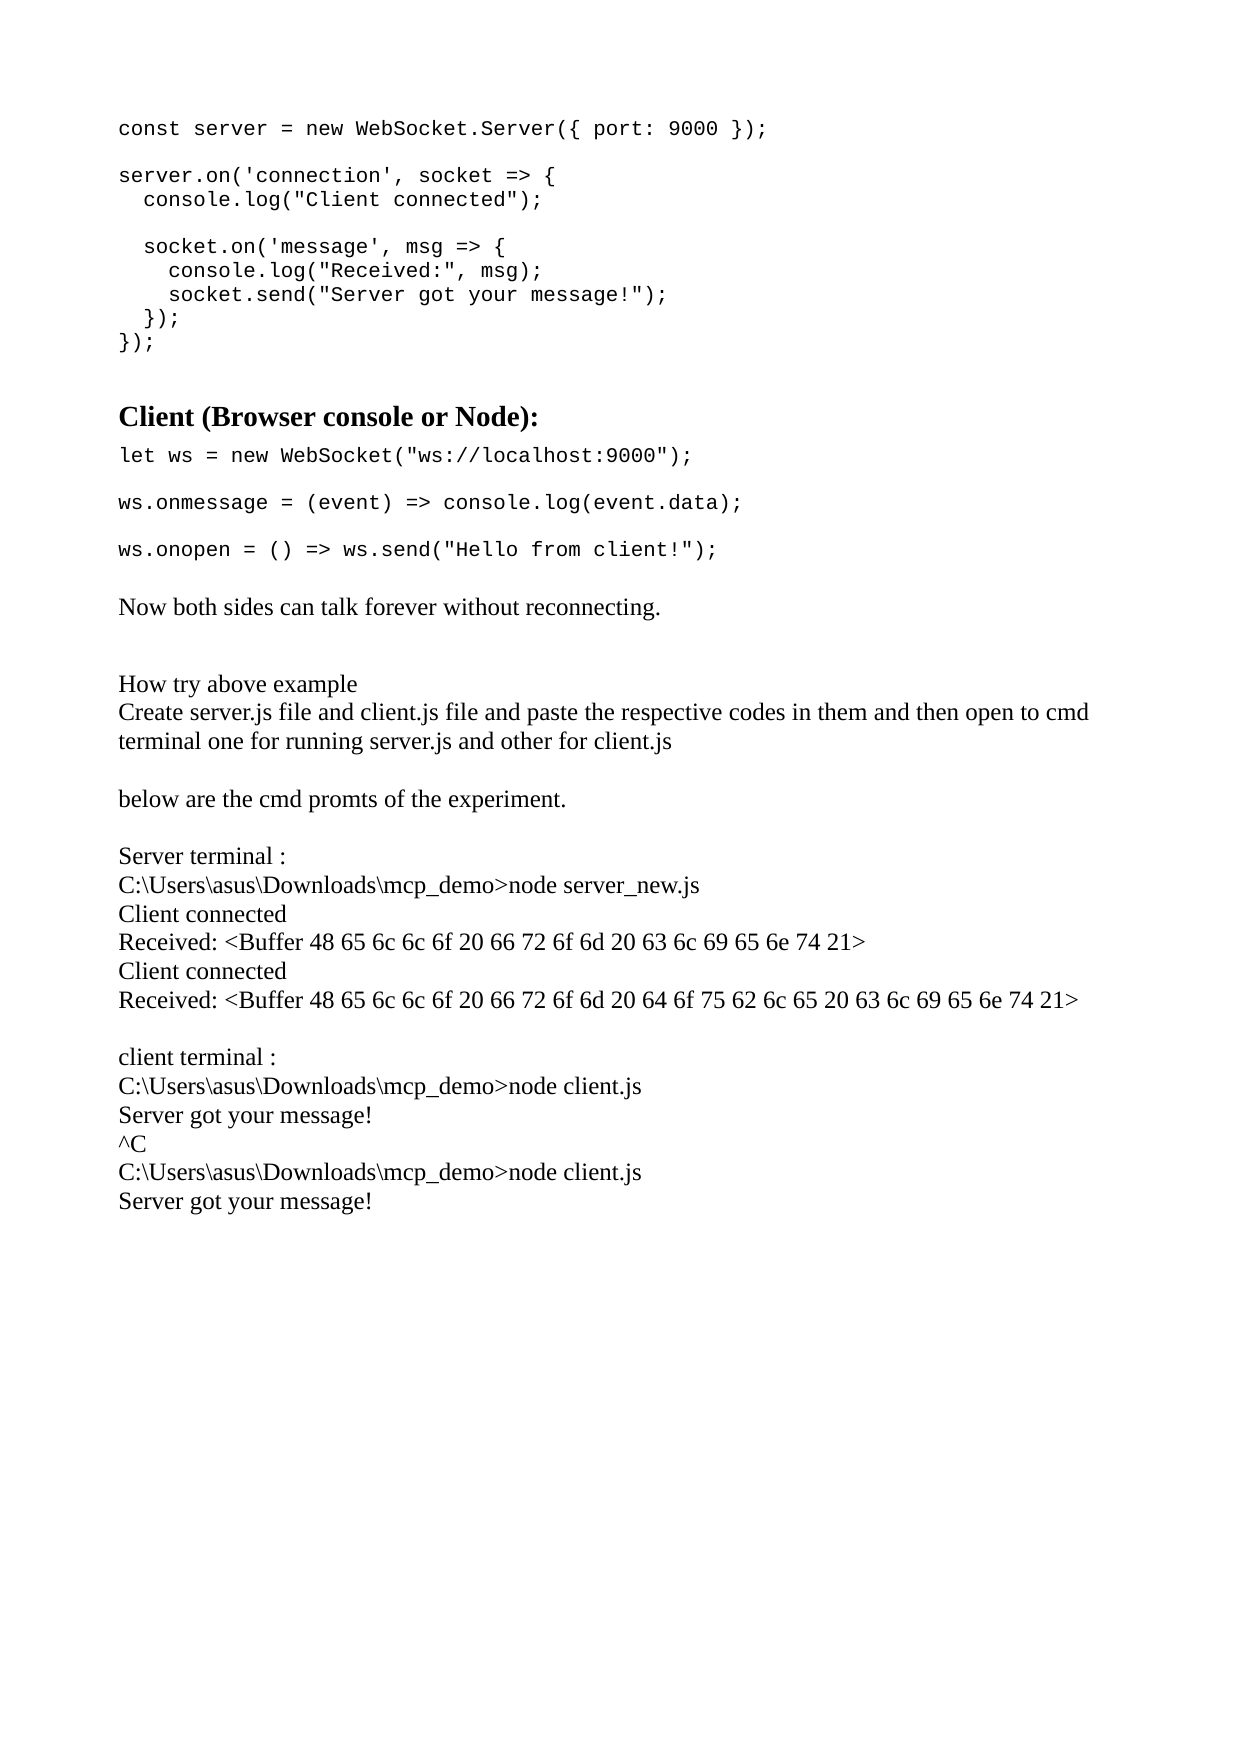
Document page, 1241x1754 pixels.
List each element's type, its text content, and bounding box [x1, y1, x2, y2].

text ws.onopen = () => ws.send("Hello from client!"); [118, 539, 1122, 563]
text }); [118, 307, 1122, 331]
text console.log("Client connected"); [118, 189, 1122, 213]
text How try above example Create server.js file and client.js file and paste the respective codes in them and then open to cmd terminal one for running server.js and other for client.js [118, 669, 1122, 755]
text below are the cmd promts of the experiment. [118, 784, 1122, 812]
text server.on('connection', socket => { [118, 165, 1122, 189]
text client terminal : [118, 1042, 1122, 1071]
text Received: <Buffer 48 65 6c 6c 6f 20 66 72 6f 6d 20 64 6f 75 62 6c 65 20 63 6c 69 65 6e 74 21> [118, 985, 1122, 1014]
text let ws = new WebSocket("ws://localhost:9000"); [118, 445, 1122, 468]
text ^C [118, 1129, 1122, 1157]
text Client connected [118, 899, 1122, 927]
text C:\Users\asus\Downloads\mcp_demo>node client.js [118, 1071, 1122, 1100]
text Server got your message! [118, 1186, 1122, 1215]
subtitle Client (Browser console or Node): [118, 399, 1122, 432]
text Server got your message! [118, 1100, 1122, 1129]
text ws.onmessage = (event) => console.log(event.data); [118, 492, 1122, 516]
text const server = new WebSocket.Server({ port: 9000 }); [118, 118, 1122, 142]
text Client connected [118, 956, 1122, 985]
text Now both sides can talk forever without reconnecting. [118, 592, 1122, 621]
text Received: <Buffer 48 65 6c 6c 6f 20 66 72 6f 6d 20 63 6c 69 65 6e 74 21> [118, 927, 1122, 956]
text Server terminal : C:\Users\asus\Downloads\mcp_demo>node server_new.js [118, 841, 1122, 899]
text }); [118, 331, 1122, 354]
text C:\Users\asus\Downloads\mcp_demo>node client.js [118, 1157, 1122, 1186]
text socket.send("Server got your message!"); [118, 284, 1122, 307]
text socket.on('message', msg => { [118, 236, 1122, 260]
text console.log("Received:", msg); [118, 260, 1122, 284]
